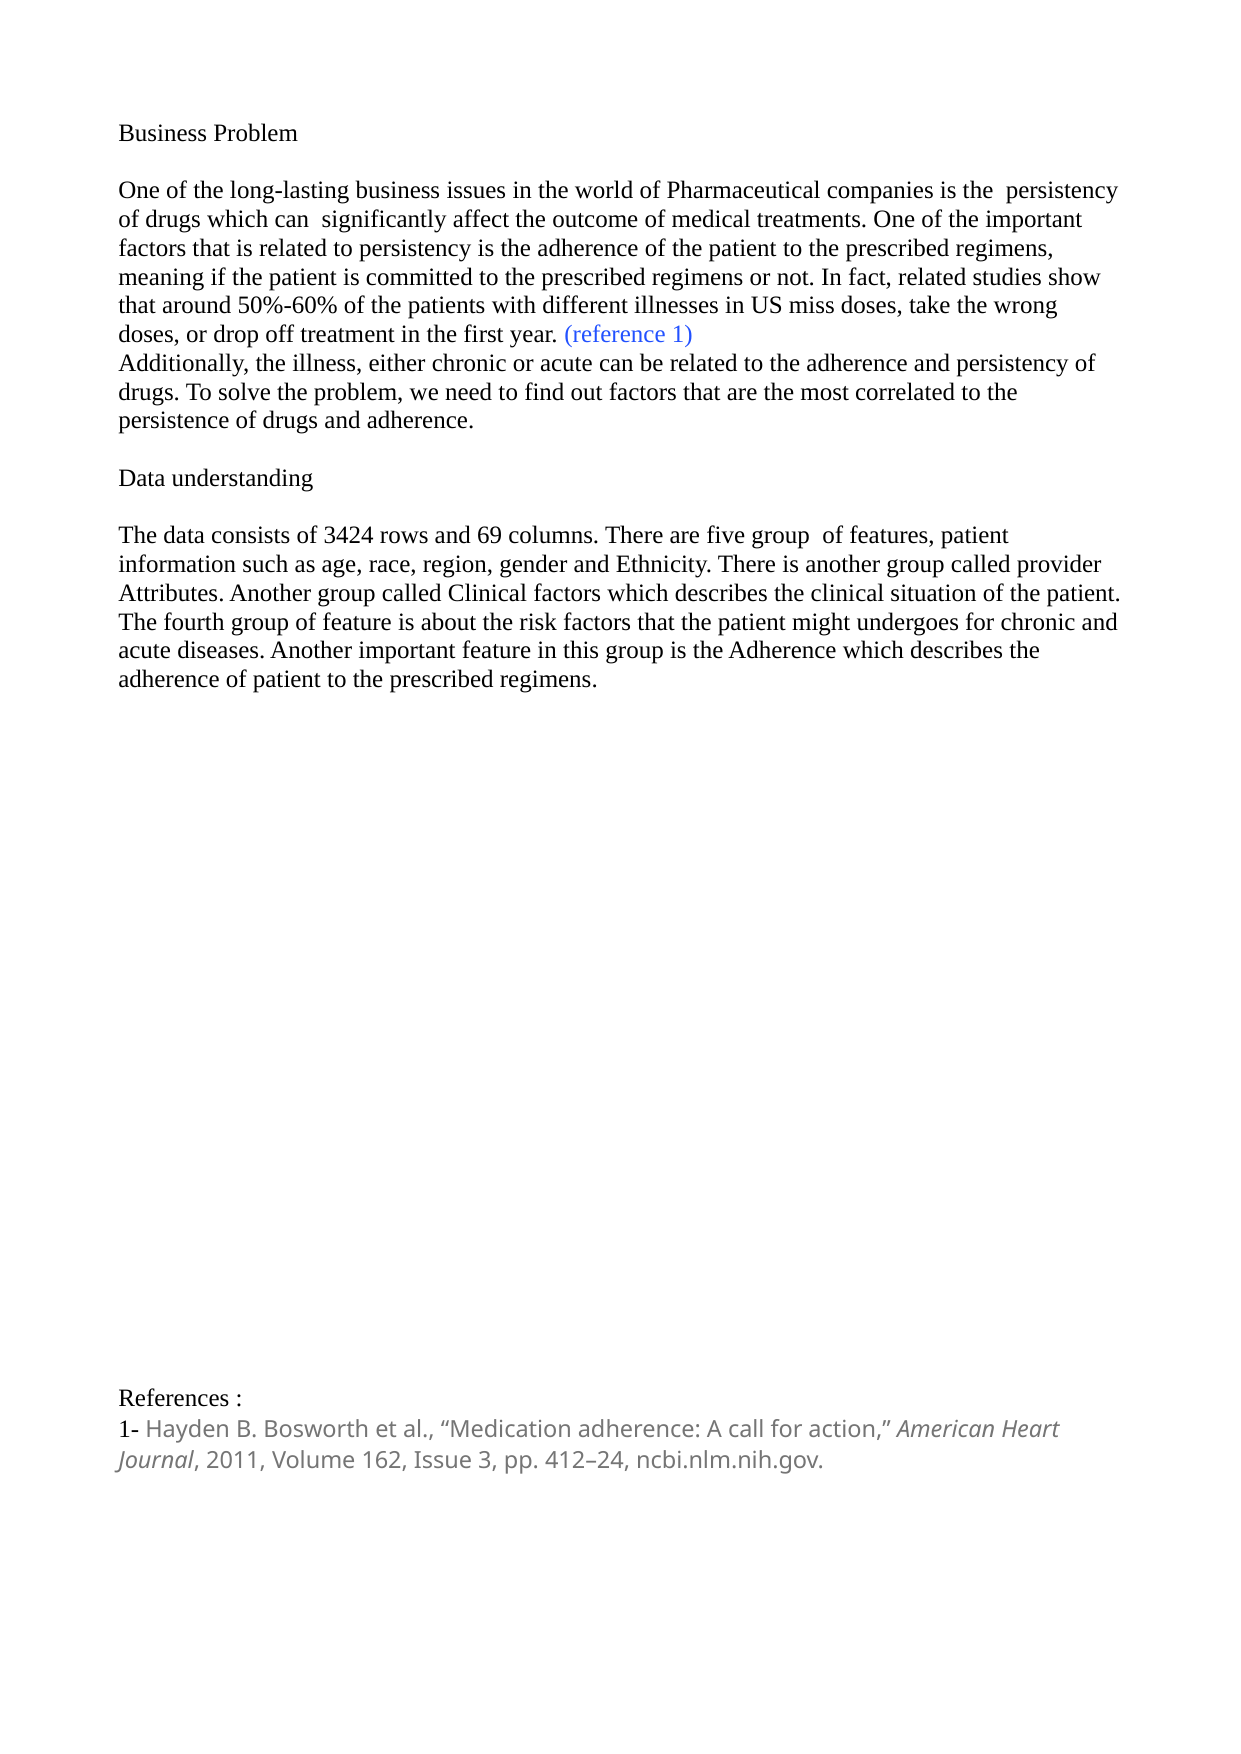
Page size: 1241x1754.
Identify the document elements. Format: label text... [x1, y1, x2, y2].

text 1- Hayden B. Bosworth et al., “Medication adherence: A call for action,” American Heart Journal, 2011, Volume 162, Issue 3, pp. 412–24, ncbi.nlm.nih.gov. [118, 1412, 1122, 1504]
text The data consists of 3424 rows and 69 columns. There are five group of features, patient information such as age, race, region, gender and Ethnicity. There is another group called provider Attributes. Another group called Clinical factors which describes the clinical situation of the patient. The fourth group of feature is about the risk factors that the patient might undergoes for chronic and acute diseases. Another important feature in this group is the Adherence which describes the adherence of patient to the prescribed regimens. [118, 521, 1122, 693]
text Additionally, the illness, either chronic or acute can be related to the adherence and persistency of drugs. To solve the problem, we need to find out factors that are the most correlated to the persistence of drugs and adherence. [118, 348, 1122, 434]
text Business Problem [118, 118, 1122, 147]
text Data understanding [118, 463, 1122, 492]
text One of the long-lasting business issues in the world of Pharmaceutical companies is the persistency of drugs which can significantly affect the outcome of medical treatments. One of the important factors that is related to persistency is the adherence of the patient to the prescribed regimens, meaning if the patient is committed to the prescribed regimens or not. In fact, related studies show that around 50%-60% of the patients with different illnesses in US miss doses, take the wrong doses, or drop off treatment in the first year. (reference 1) [118, 176, 1122, 348]
text References : [118, 1383, 1122, 1412]
